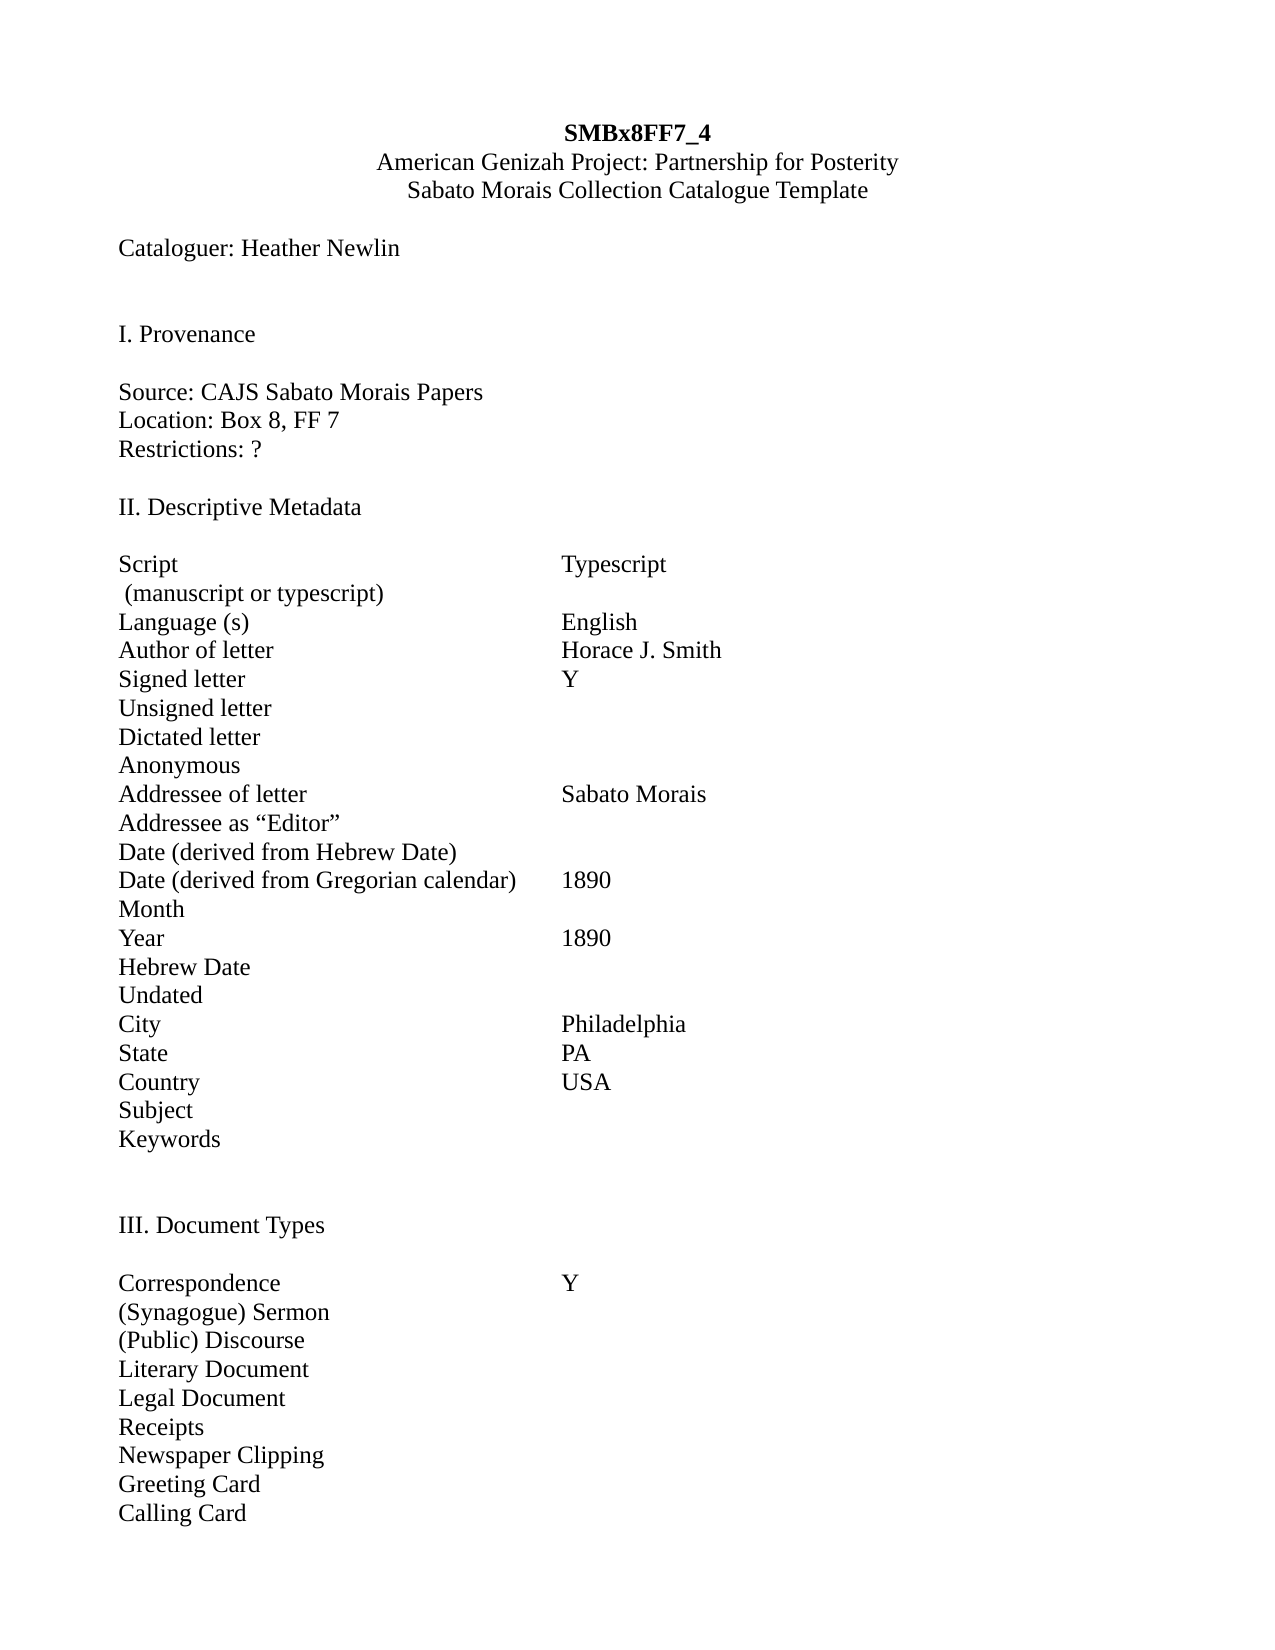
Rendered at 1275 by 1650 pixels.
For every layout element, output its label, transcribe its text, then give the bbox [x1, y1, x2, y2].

text Subject [118, 1096, 1157, 1124]
text Greeting Card [118, 1469, 1157, 1498]
text Undated [118, 981, 1157, 1009]
text Hebrew Date [118, 952, 1157, 981]
text Year 1890 [118, 923, 1157, 952]
text Unsigned letter [118, 693, 1157, 722]
text Keywords [118, 1124, 1157, 1153]
text Script Typescript [118, 549, 1157, 578]
text Anonymous [118, 751, 1157, 779]
text Country USA [118, 1067, 1157, 1096]
text Correspondence Y [118, 1268, 1157, 1297]
text Sabato Morais Collection Catalogue Template [118, 176, 1157, 204]
text Month [118, 894, 1157, 923]
text Literary Document [118, 1354, 1157, 1383]
text Date (derived from Gregorian calendar) 1890 [118, 866, 1157, 894]
text Addressee of letter Sabato Morais [118, 779, 1157, 808]
text Date (derived from Hebrew Date) [118, 837, 1157, 866]
text Calling Card [118, 1498, 1157, 1527]
text Dictated letter [118, 722, 1157, 751]
text Location: Box 8, FF 7 [118, 406, 1157, 434]
text I. Provenance [118, 319, 1157, 348]
text City Philadelphia [118, 1009, 1157, 1038]
text II. Descriptive Metadata [118, 492, 1157, 521]
text Author of letter Horace J. Smith [118, 636, 1157, 664]
text Restrictions: ? [118, 434, 1157, 463]
text Legal Document [118, 1383, 1157, 1412]
text American Genizah Project: Partnership for Posterity [118, 147, 1157, 176]
text Cataloguer: Heather Newlin [118, 233, 1157, 262]
text State PA [118, 1038, 1157, 1067]
text (Synagogue) Sermon [118, 1297, 1157, 1326]
text Signed letter Y [118, 664, 1157, 693]
text Addressee as “Editor” [118, 808, 1157, 837]
text (Public) Discourse [118, 1326, 1157, 1354]
text Receipts [118, 1412, 1157, 1441]
text III. Document Types [118, 1211, 1157, 1239]
text Newspaper Clipping [118, 1441, 1157, 1469]
text (manuscript or typescript) [118, 578, 1157, 607]
text Language (s) English [118, 607, 1157, 636]
text SMBx8FF7_4 [118, 118, 1157, 147]
text Source: CAJS Sabato Morais Papers [118, 377, 1157, 406]
